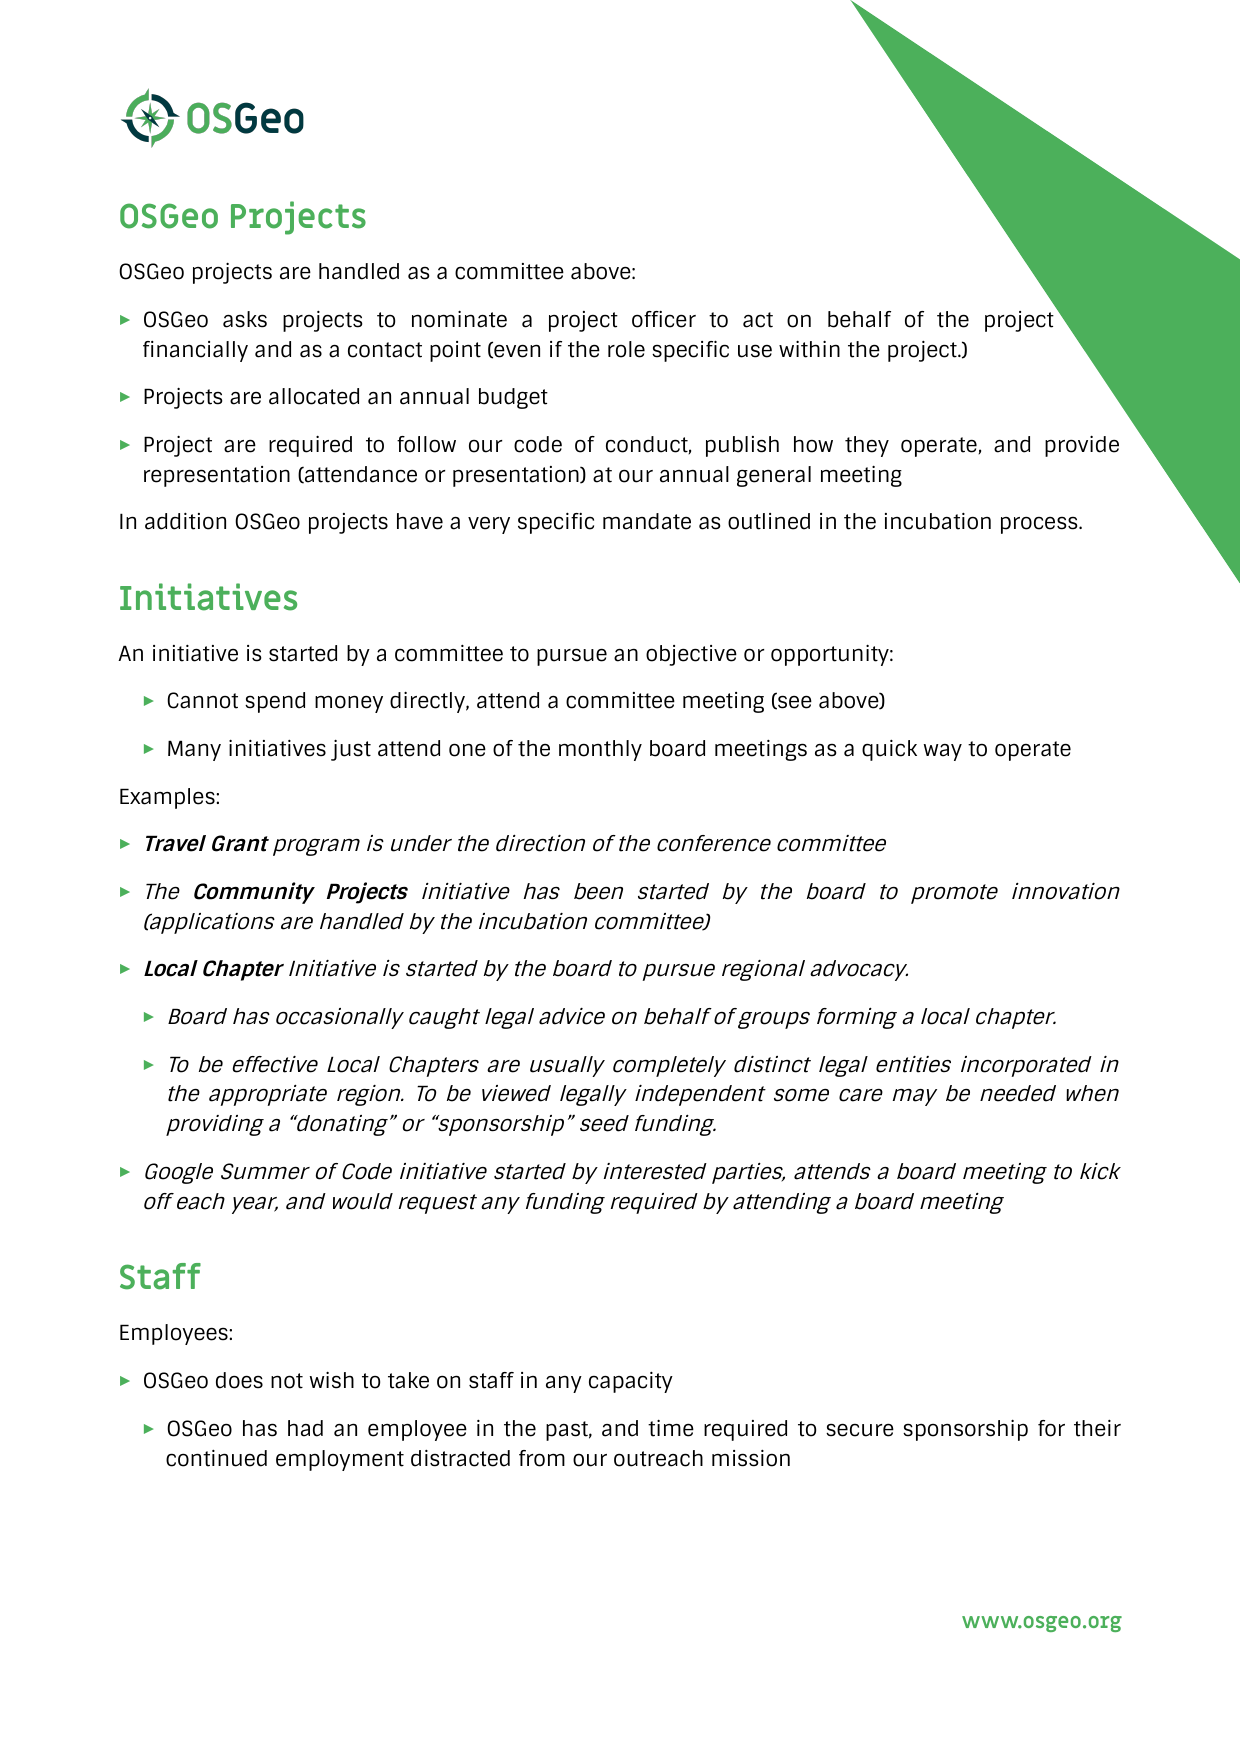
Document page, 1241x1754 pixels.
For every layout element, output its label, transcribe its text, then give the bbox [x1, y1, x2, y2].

list OSGeo does not wish to take on staff in any capacity [118, 1368, 1122, 1395]
subtitle OSGeo Projects [118, 196, 1009, 240]
list Many initiatives just attend one of the monthly board meetings as a quick way to operate [142, 736, 1122, 763]
list OSGeo has had an employee in the past, and time required to secure sponsorship for their continued employment distracted from our outreach mission [142, 1415, 1122, 1472]
text Examples: [118, 783, 1122, 811]
list Travel Grant program is under the direction of the conference committee [118, 831, 1122, 858]
list Projects are allocated an annual budget [118, 384, 1122, 411]
picture [120, 88, 304, 148]
text In addition OSGeo projects have a very specific mandate as outlined in the incubation process. [118, 509, 1122, 536]
subtitle Initiatives [118, 577, 1122, 621]
list The Community Projects initiative has been started by the board to promote innovation (applications are handled by the incubation committee) [118, 878, 1122, 936]
list To be effective Local Chapters are usually completely distinct legal entities incorporated in the appropriate region. To be viewed legally independent some care may be needed when providing a “donating” or “sponsorship” seed funding. [142, 1051, 1122, 1138]
text OSGeo projects are handled as a committee above: [118, 259, 1040, 286]
list Cannot spend money directly, attend a committee meeting (see above) [142, 688, 1122, 715]
text An initiative is started by a committee to pursue an objective or opportunity: [118, 641, 1122, 668]
list Board has occasionally caught legal advice on behalf of groups forming a local chapter. [142, 1004, 1122, 1031]
list Google Summer of Code initiative started by interested parties, attends a board meeting to kick off each year, and would request any funding required by attending a board meeting [118, 1159, 1122, 1216]
list Project are required to follow our code of conduct, publish how they operate, and provide representation (attendance or presentation) at our annual general meeting [118, 431, 1122, 488]
list Local Chapter Initiative is started by the board to pursue regional advocacy. [118, 956, 1122, 983]
list OSGeo asks projects to nominate a project officer to act on behalf of the project financially and as a contact point (even if the role specific use within the project.) [118, 306, 1092, 363]
subtitle Staff [118, 1257, 1122, 1301]
text Employees: [118, 1320, 1122, 1347]
